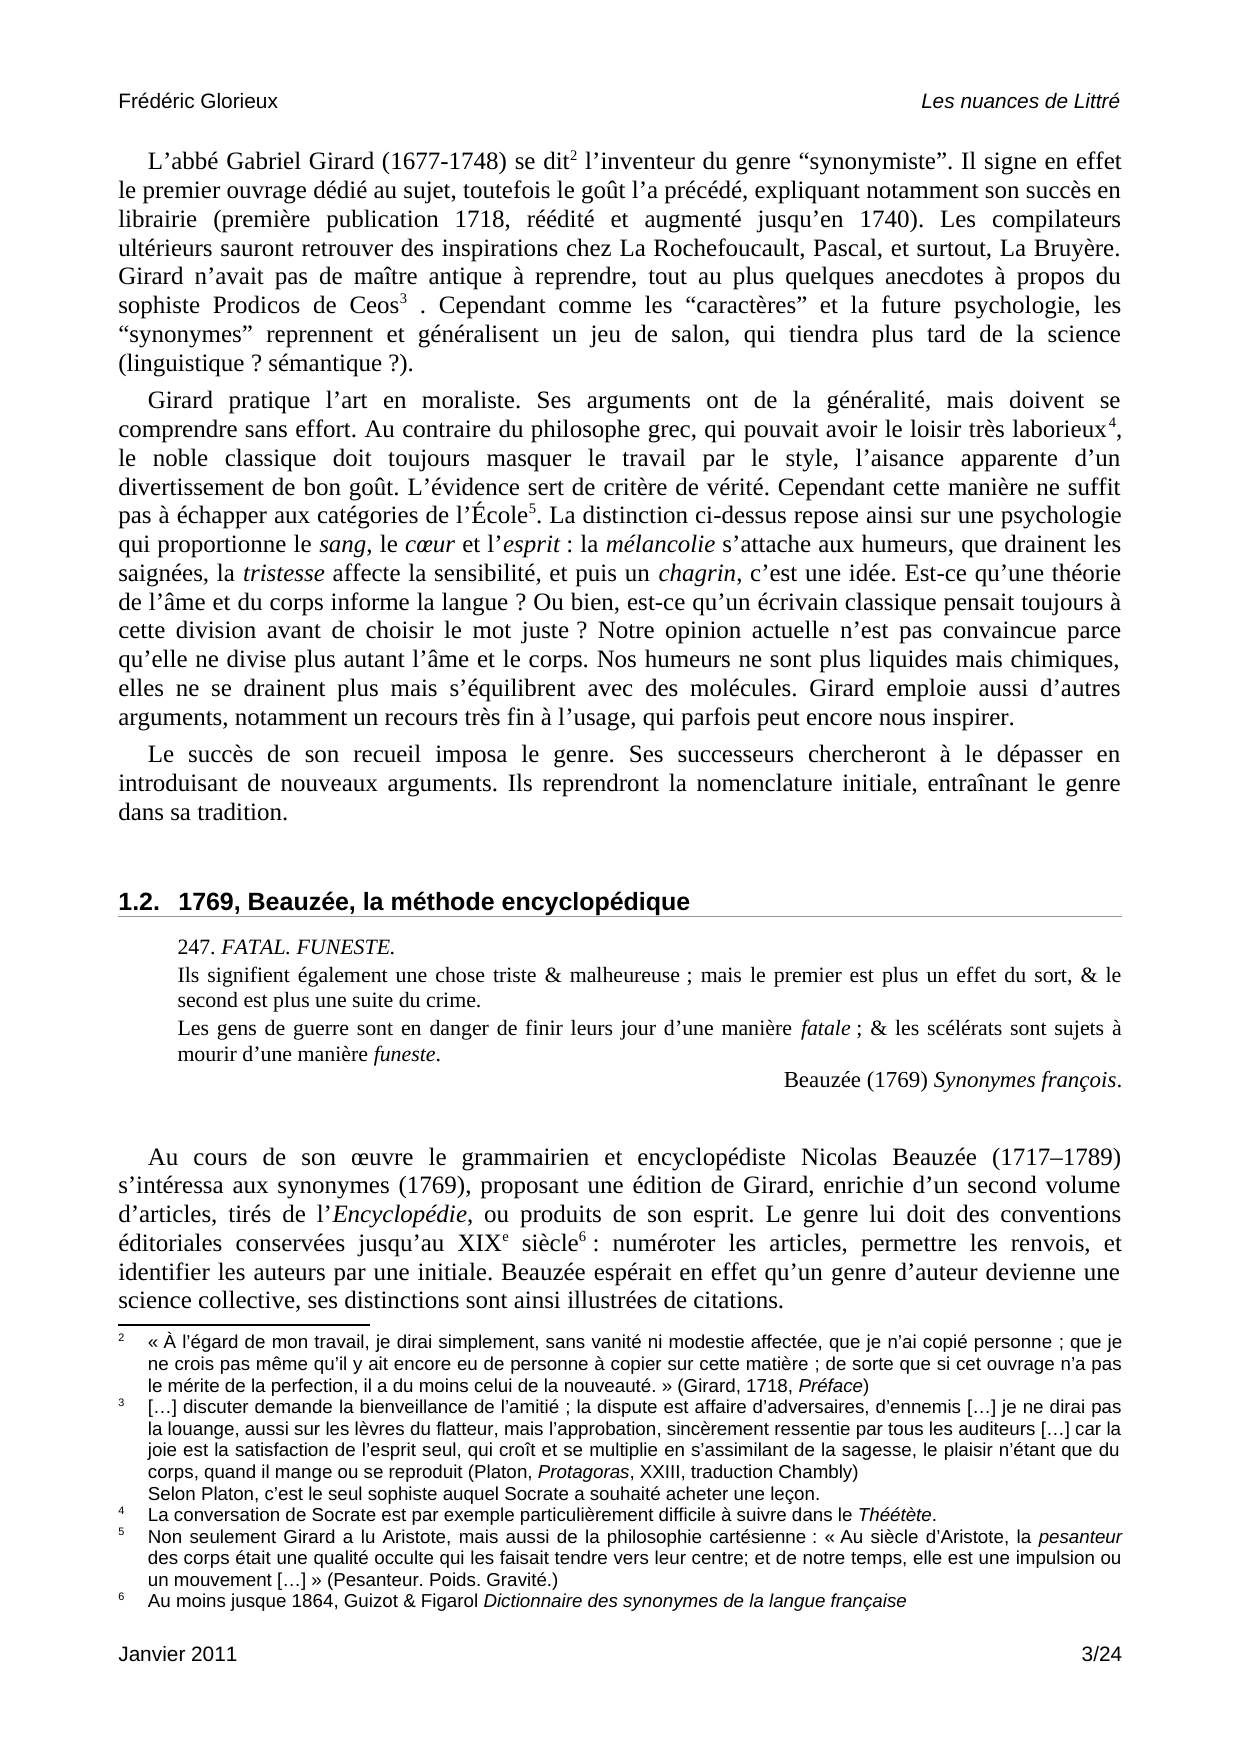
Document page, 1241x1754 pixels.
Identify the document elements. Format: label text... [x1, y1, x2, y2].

text « À l’égard de mon travail, je dirai simplement, sans vanité ni modestie affectée, que je n’ai copié personne ; que je ne crois pas même qu’il y ait encore eu de personne à copier sur cette matière ; de sorte que si cet ouvrage n’a pas le mérite de la perfection, il a du moins celui de la nouveauté. » (Girard, 1718, Préface) [118, 1331, 1122, 1396]
text Au moins jusque 1864, Guizot & Figarol Dictionnaire des synonymes de la langue française [118, 1590, 1122, 1612]
text Les gens de guerre sont en danger de finir leurs jour d’une manière fatale ; & les scélérats sont sujets à mourir d’une manière funeste. [177, 1015, 1122, 1066]
text Au cours de son œuvre le grammairien et encyclopédiste Nicolas Beauzée (1717–1789) s’intéressa aux synonymes (1769), proposant une édition de Girard, enrichie d’un second volume d’articles, tirés de l’Encyclopédie, ou produits de son esprit. Le genre lui doit des conventions éditoriales conservées jusqu’au XIXe siècle : numéroter les articles, permettre les renvois, et identifier les auteurs par une initiale. Beauzée espérait en effet qu’un genre d’auteur devienne une science collective, ses distinctions sont ainsi illustrées de citations. [118, 1142, 1122, 1314]
text Non seulement Girard a lu Aristote, mais aussi de la philosophie cartésienne : « Au siècle d’Aristote, la pesanteur des corps était une qualité occulte qui les faisait tendre vers leur centre; et de notre temps, elle est une impulsion ou un mouvement […] » (Pesanteur. Poids. Gravité.) [118, 1525, 1122, 1590]
text 247. FATAL. FUNESTE. [177, 934, 1122, 959]
text L’abbé Gabriel Girard (1677-1748) se dit l’inventeur du genre “synonymiste”. Il signe en effet le premier ouvrage dédié au sujet, toutefois le goût l’a précédé, expliquant notamment son succès en librairie (première publication 1718, réédité et augmenté jusqu’en 1740). Les compilateurs ultérieurs sauront retrouver des inspirations chez La Rochefoucault, Pascal, et surtout, La Bruyère. Girard n’avait pas de maître antique à reprendre, tout au plus quelques anecdotes à propos du sophiste Prodicos de Ceos . Cependant comme les “caractères” et la future psychologie, les “synonymes” reprennent et généralisent un jeu de salon, qui tiendra plus tard de la science (linguistique ? sémantique ?). [118, 146, 1122, 376]
text Girard pratique l’art en moraliste. Ses arguments ont de la généralité, mais doivent se comprendre sans effort. Au contraire du philosophe grec, qui pouvait avoir le loisir très laborieux, le noble classique doit toujours masquer le travail par le style, l’aisance apparente d’un divertissement de bon goût. L’évidence sert de critère de vérité. Cependant cette manière ne suffit pas à échapper aux catégories de l’École. La distinction ci-dessus repose ainsi sur une psychologie qui proportionne le sang, le cœur et l’esprit : la mélancolie s’attache aux humeurs, que drainent les saignées, la tristesse affecte la sensibilité, et puis un chagrin, c’est une idée. Est-ce qu’une théorie de l’âme et du corps informe la langue ? Ou bien, est-ce qu’un écrivain classique pensait toujours à cette division avant de choisir le mot juste ? Notre opinion actuelle n’est pas convaincue parce qu’elle ne divise plus autant l’âme et le corps. Nos humeurs ne sont plus liquides mais chimiques, elles ne se drainent plus mais s’équilibrent avec des molécules. Girard emploie aussi d’autres arguments, notamment un recours très fin à l’usage, qui parfois peut encore nous inspirer. [118, 385, 1122, 730]
text […] discuter demande la bienveillance de l’amitié ; la dispute est affaire d’adversaires, d’ennemis […] je ne dirai pas la louange, aussi sur les lèvres du flatteur, mais l’approbation, sincèrement ressentie par tous les auditeurs […] car la joie est la satisfaction de l’esprit seul, qui croît et se multiplie en s’assimilant de la sagesse, le plaisir n’étant que du corps, quand il mange ou se reproduit (Platon, Protagoras, XXIII, traduction Chambly) Selon Platon, c’est le seul sophiste auquel Socrate a souhaité acheter une leçon. [118, 1396, 1122, 1504]
text Ils signifient également une chose triste & malheureuse ; mais le premier est plus un effet du sort, & le second est plus une suite du crime. [177, 962, 1122, 1012]
text Beauzée (1769) Synonymes françois. [236, 1066, 1122, 1092]
text La conversation de Socrate est par exemple particulièrement difficile à suivre dans le Théétète. [118, 1504, 1122, 1525]
subtitle 1769, Beauzée, la méthode encyclopédique [118, 887, 1122, 916]
text Le succès de son recueil imposa le genre. Ses successeurs chercheront à le dépasser en introduisant de nouveaux arguments. Ils reprendront la nomenclature initiale, entraînant le genre dans sa tradition. [118, 739, 1122, 825]
